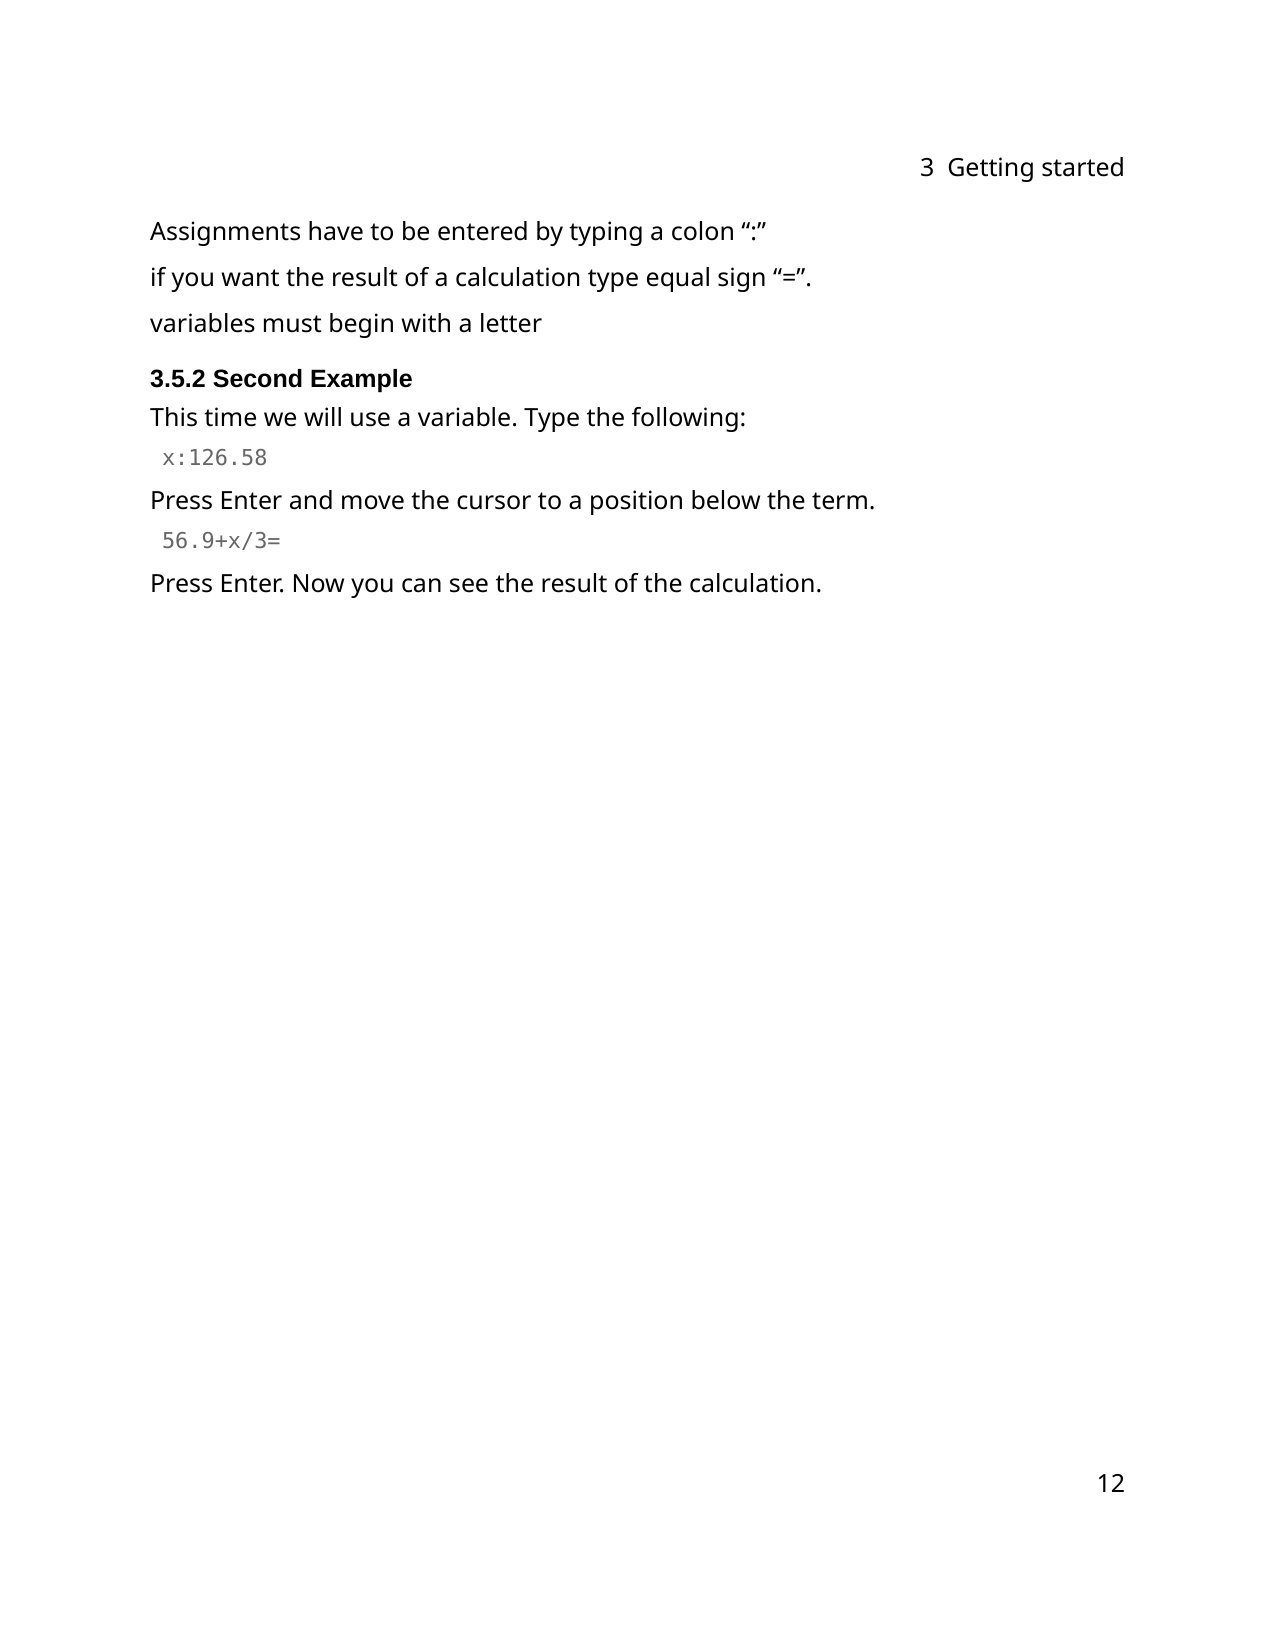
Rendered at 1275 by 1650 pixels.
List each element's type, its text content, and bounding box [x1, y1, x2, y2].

text Assignments have to be entered by typing a colon “:” [150, 213, 1125, 248]
text x:126.58 [162, 445, 1125, 471]
text 56.9+x/3= [162, 528, 1125, 554]
text Press Enter. Now you can see the result of the calculation. [150, 566, 1125, 599]
text This time we will use a variable. Type the following: [150, 399, 1125, 433]
text Press Enter and move the cursor to a position below the term. [150, 482, 1125, 516]
text variables must begin with a letter [150, 305, 1125, 339]
subtitle Second Example [150, 364, 1125, 393]
text if you want the result of a calculation type equal sign “=”. [150, 259, 1125, 293]
